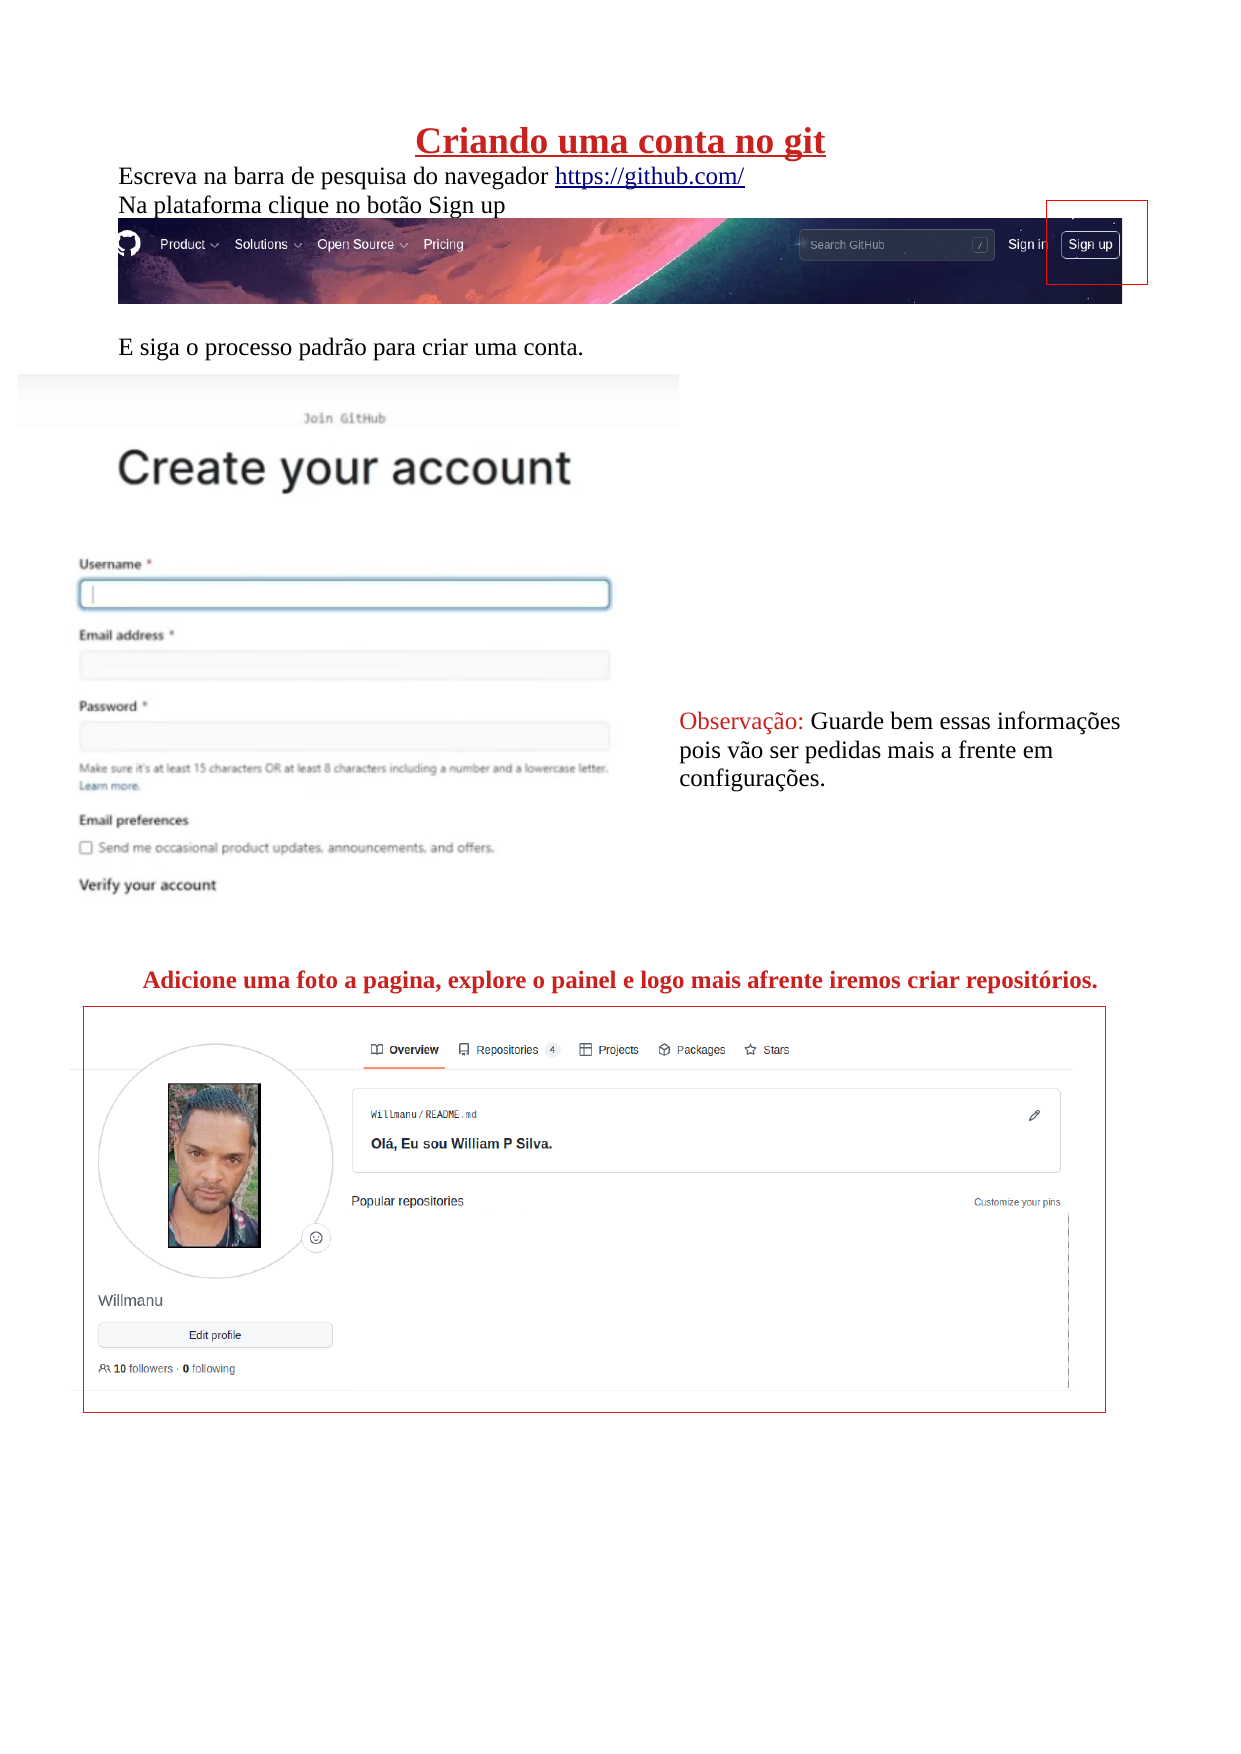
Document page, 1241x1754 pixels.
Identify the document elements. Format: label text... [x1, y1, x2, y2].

picture [1047, 218, 1123, 284]
picture [118, 218, 1123, 304]
text Escreva na barra de pesquisa do navegador https://github.com/ [118, 161, 1122, 190]
picture [68, 1020, 83, 1391]
text E siga o processo padrão para criar uma conta. [118, 332, 1122, 361]
text Na plataforma clique no botão Sign up [118, 190, 1122, 218]
text Observação: Guarde bem essas informações pois vão ser pedidas mais a frente em configurações. [680, 706, 1122, 792]
picture [17, 374, 680, 903]
text Criando uma conta no git [118, 118, 1122, 161]
text Adicione uma foto a pagina, explore o painel e logo mais afrente iremos criar repositórios. [118, 965, 1122, 993]
picture [84, 1020, 1073, 1391]
